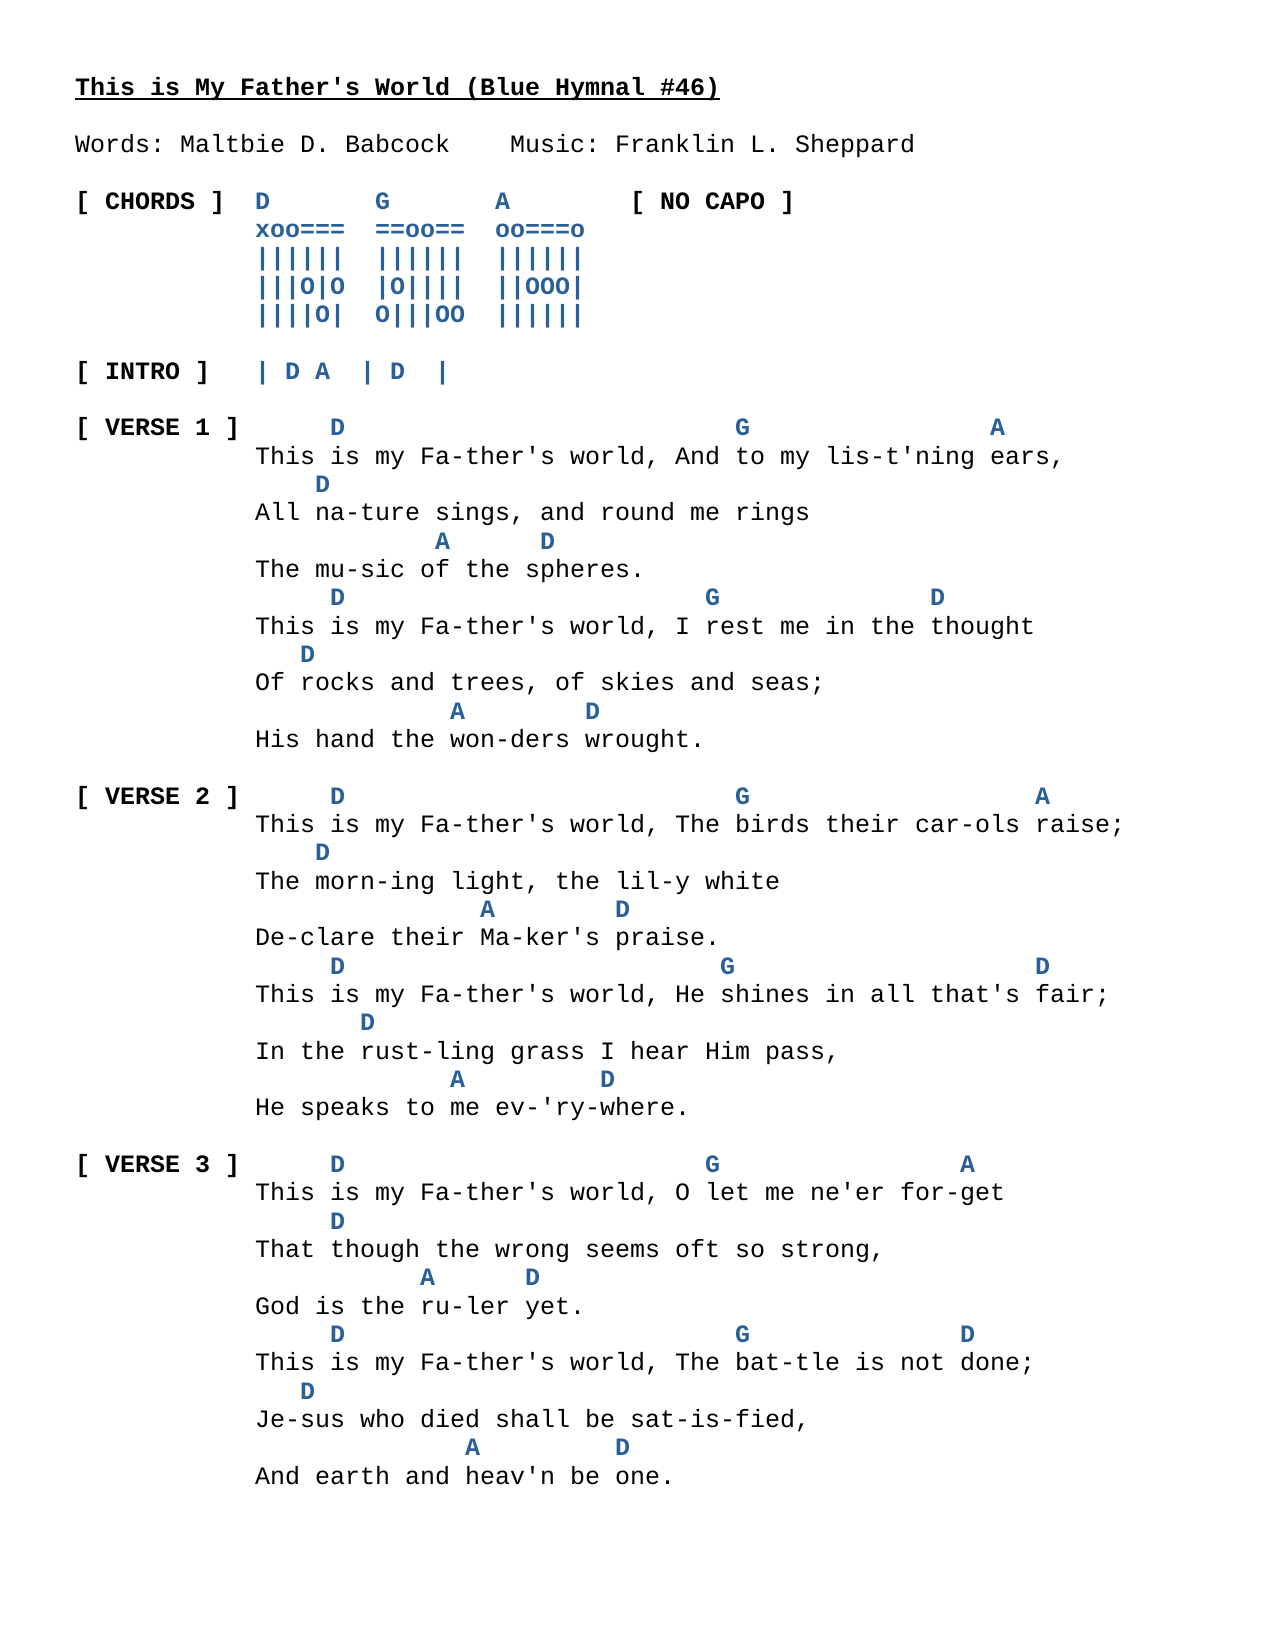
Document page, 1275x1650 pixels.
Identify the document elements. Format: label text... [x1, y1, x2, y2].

text [ VERSE 1 ] D G A [75, 415, 1200, 443]
text In the rust-ling grass I hear Him pass, [75, 1038, 1200, 1067]
text A D [75, 528, 1200, 557]
text De-clare their Ma-ker's praise. [75, 925, 1200, 953]
text This is my Fa-ther's world, The bat-tle is not done; [75, 1350, 1200, 1378]
text A D [75, 1435, 1200, 1463]
text A D [75, 698, 1200, 727]
text D G D [75, 585, 1200, 613]
text D [75, 1208, 1200, 1237]
text This is my Fa-ther's world, And to my lis-t'ning ears, [75, 443, 1200, 472]
text Words: Maltbie D. Babcock Music: Franklin L. Sheppard [75, 132, 1200, 160]
text [ CHORDS ] D G A [ NO CAPO ] [75, 188, 1200, 217]
text His hand the won-ders wrought. [75, 727, 1200, 755]
text |||||| |||||| |||||| [75, 245, 1200, 273]
text This is My Father's World (Blue Hymnal #46) [75, 75, 1200, 103]
text D G D [75, 1322, 1200, 1350]
text D [75, 642, 1200, 670]
text And earth and heav'n be one. [75, 1463, 1200, 1492]
text D G D [75, 953, 1200, 982]
text D [75, 1378, 1200, 1407]
text He speaks to me ev-'ry-where. [75, 1095, 1200, 1123]
text A D [75, 1067, 1200, 1095]
text All na-ture sings, and round me rings [75, 500, 1200, 528]
text xoo=== ==oo== oo===o [75, 217, 1200, 245]
text This is my Fa-ther's world, The birds their car-ols raise; [75, 812, 1200, 840]
text That though the wrong seems oft so strong, [75, 1237, 1200, 1265]
text The mu-sic of the spheres. [75, 557, 1200, 585]
text [ VERSE 3 ] D G A [75, 1152, 1200, 1180]
text |||O|O |O|||| ||OOO| [75, 273, 1200, 302]
text The morn-ing light, the lil-y white [75, 868, 1200, 897]
text [ INTRO ] | D A | D | [75, 358, 1200, 387]
text Of rocks and trees, of skies and seas; [75, 670, 1200, 698]
text A D [75, 1265, 1200, 1293]
text Je-sus who died shall be sat-is-fied, [75, 1407, 1200, 1435]
text This is my Fa-ther's world, O let me ne'er for-get [75, 1180, 1200, 1208]
text [ VERSE 2 ] D G A [75, 783, 1200, 812]
text ||||O| O|||OO |||||| [75, 302, 1200, 330]
text This is my Fa-ther's world, I rest me in the thought [75, 613, 1200, 642]
text A D [75, 897, 1200, 925]
text This is my Fa-ther's world, He shines in all that's fair; [75, 982, 1200, 1010]
text D [75, 472, 1200, 500]
text D [75, 840, 1200, 868]
text God is the ru-ler yet. [75, 1293, 1200, 1322]
text D [75, 1010, 1200, 1038]
